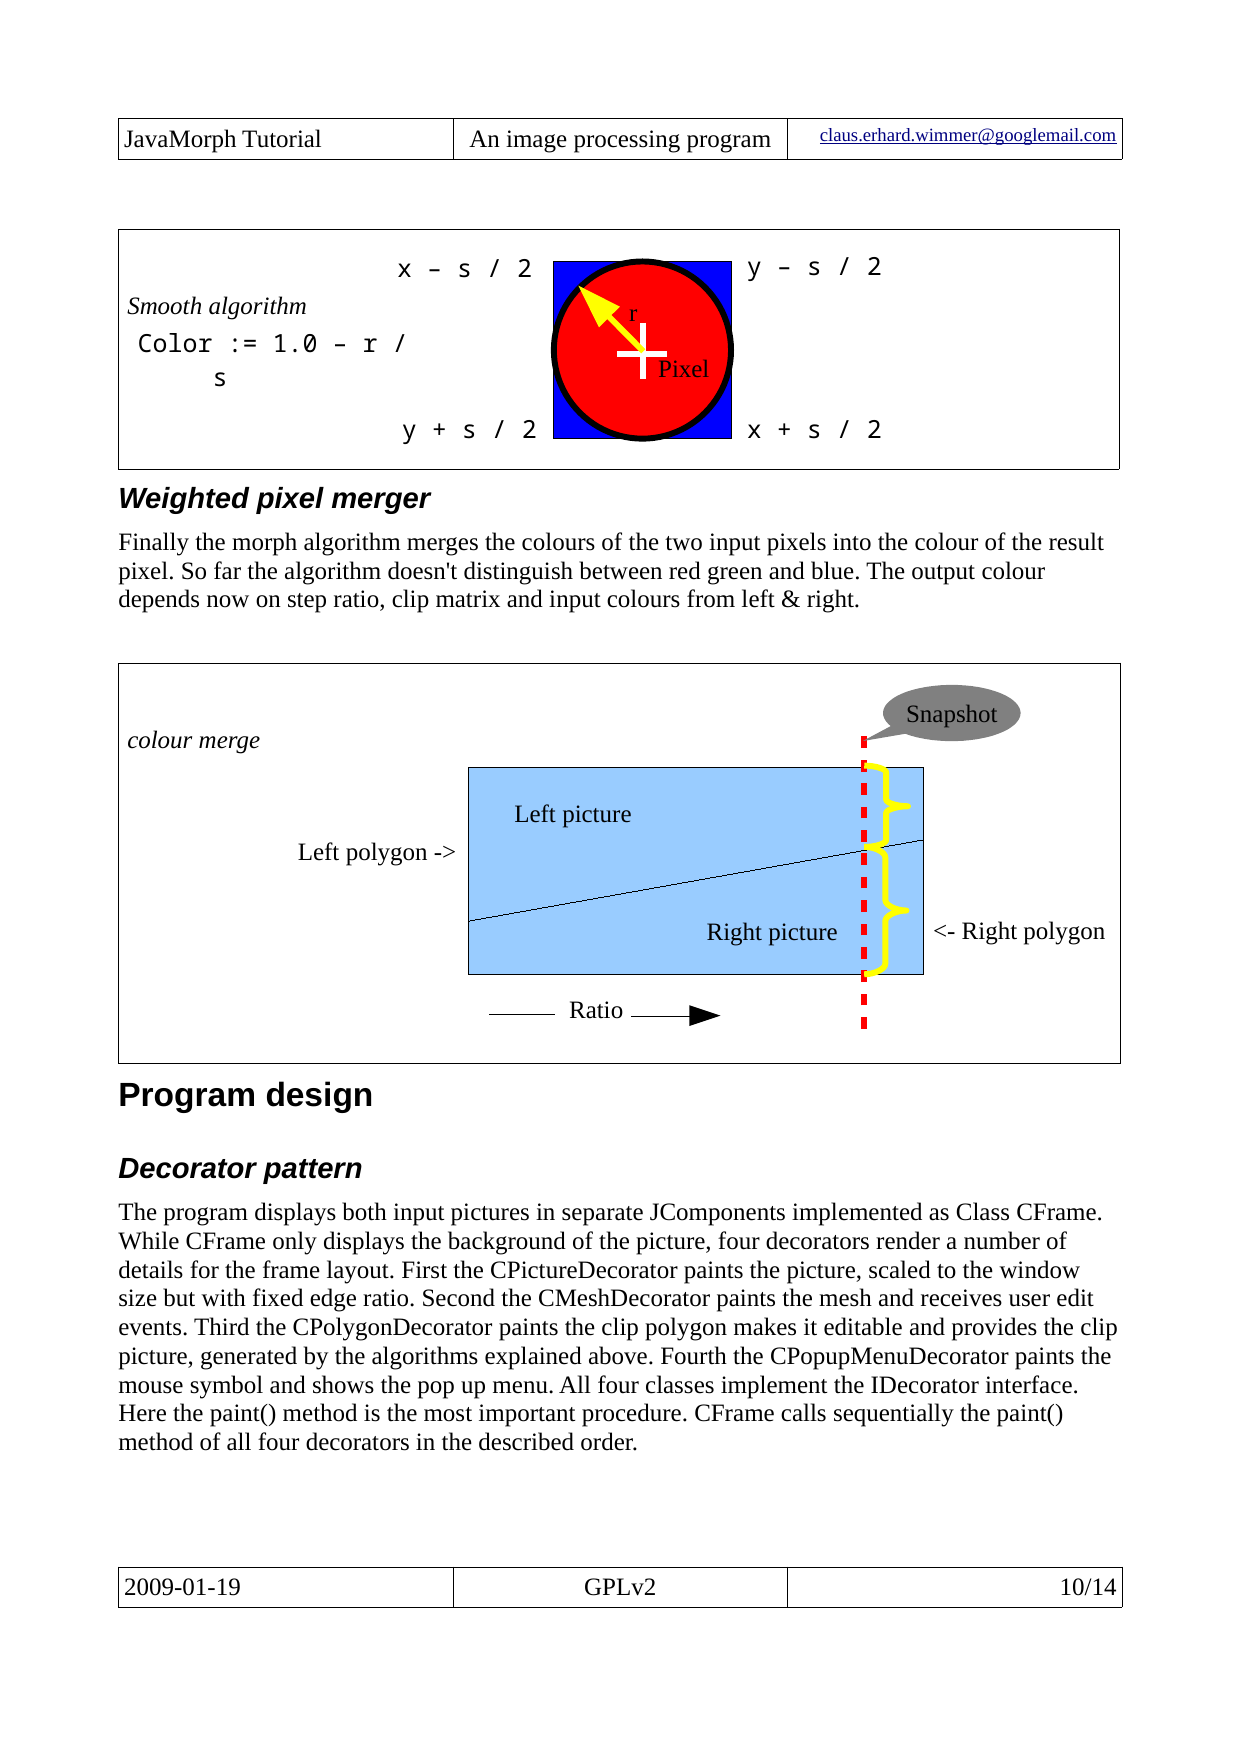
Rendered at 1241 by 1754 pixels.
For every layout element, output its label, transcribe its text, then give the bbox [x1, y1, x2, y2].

text The program displays both input pictures in separate JComponents implemented as Class CFrame. While CFrame only displays the background of the picture, four decorators render a number of details for the frame layout. First the CPictureDecorator paints the picture, scaled to the window size but with fixed edge ratio. Second the CMeshDecorator paints the mesh and receives user edit events. Third the CPolygonDecorator paints the clip polygon makes it editable and provides the clip picture, generated by the algorithms explained above. Fourth the CPopupMenuDecorator paints the mouse symbol and shows the pop up menu. All four classes implement the IDecorator interface. Here the paint() method is the most important procedure. CFrame calls sequentially the paint() method of all four decorators in the described order. [118, 1197, 1122, 1456]
subtitle Program design [118, 651, 1122, 1114]
text Finally the morph algorithm merges the colours of the two input pixels into the colour of the result pixel. So far the algorithm doesn't distinguish between red green and blue. The output colour depends now on step ratio, clip matrix and input colours from left & right. [118, 527, 1122, 613]
text [732, 291, 1110, 320]
subtitle Decorator pattern [118, 1151, 1122, 1185]
text Smooth algorithm [127, 291, 553, 320]
text colour merge [127, 725, 1112, 754]
subtitle Weighted pixel merger [118, 217, 1122, 514]
